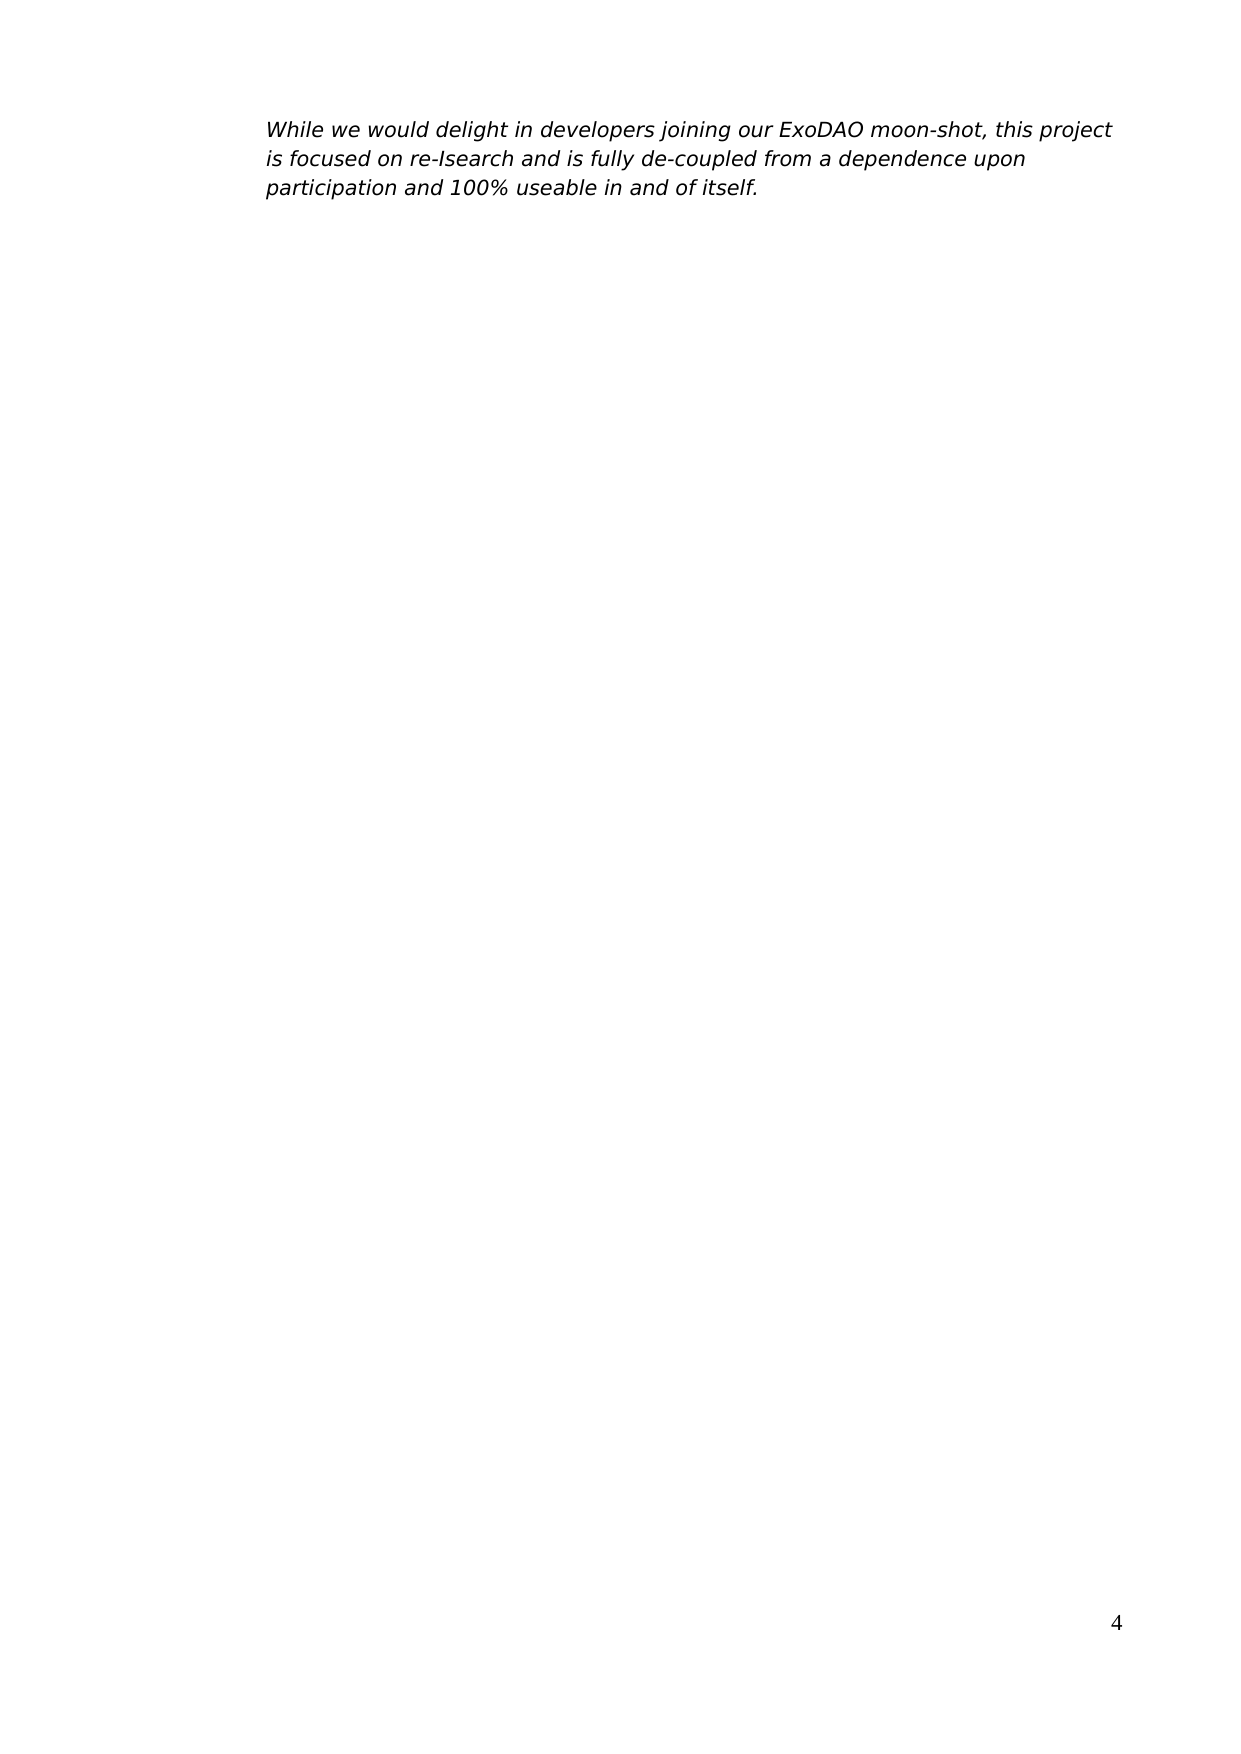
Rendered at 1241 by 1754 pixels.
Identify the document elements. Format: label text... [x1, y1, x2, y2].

text While we would delight in developers joining our ExoDAO moon-shot, this project is focused on re-Isearch and is fully de-coupled from a dependence upon participation and 100% useable in and of itself. [266, 118, 1122, 201]
